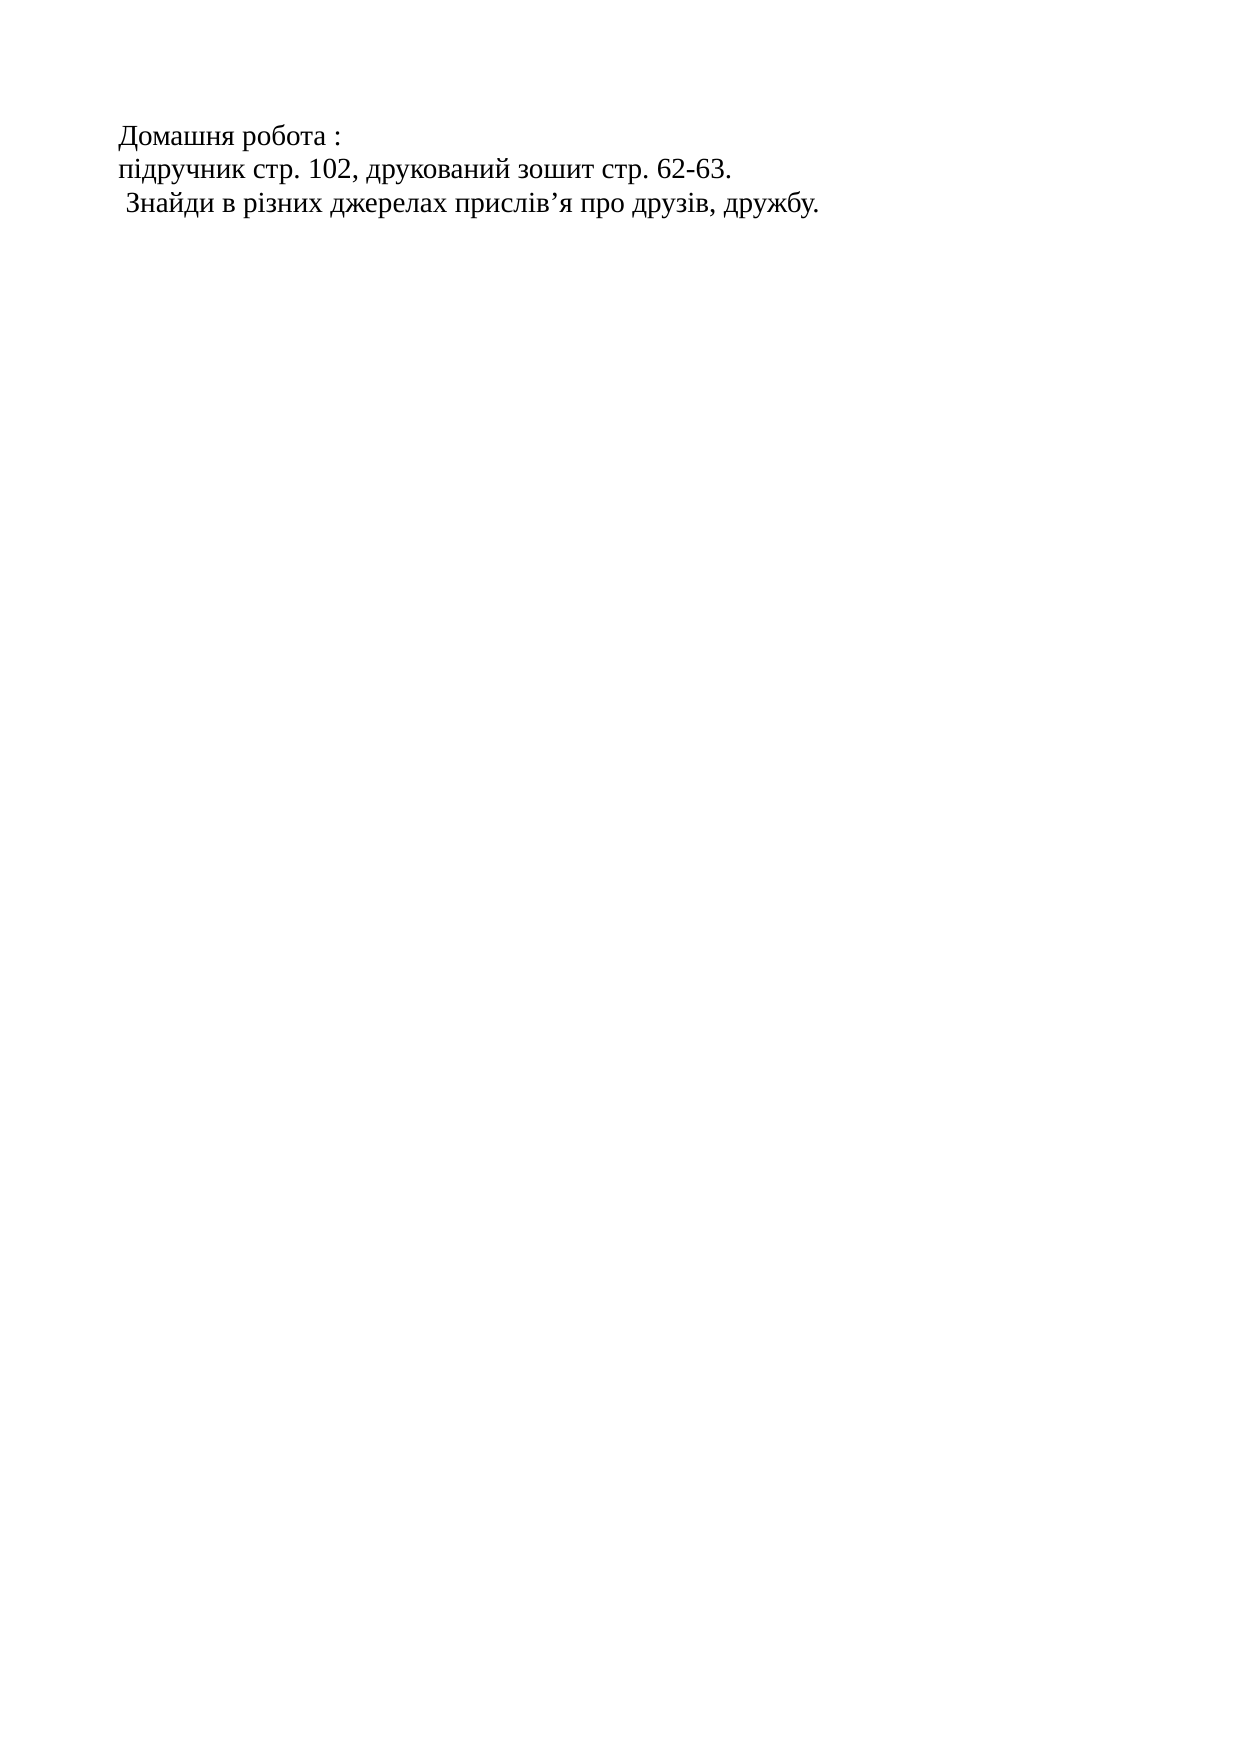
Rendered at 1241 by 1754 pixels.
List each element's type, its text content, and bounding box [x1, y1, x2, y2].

text Домашня робота : [118, 118, 1122, 152]
text підручник стр. 102, друкований зошит стр. 62-63. [118, 152, 1122, 185]
text Знайди в різних джерелах прислів’я про друзів, дружбу. [118, 185, 1122, 219]
